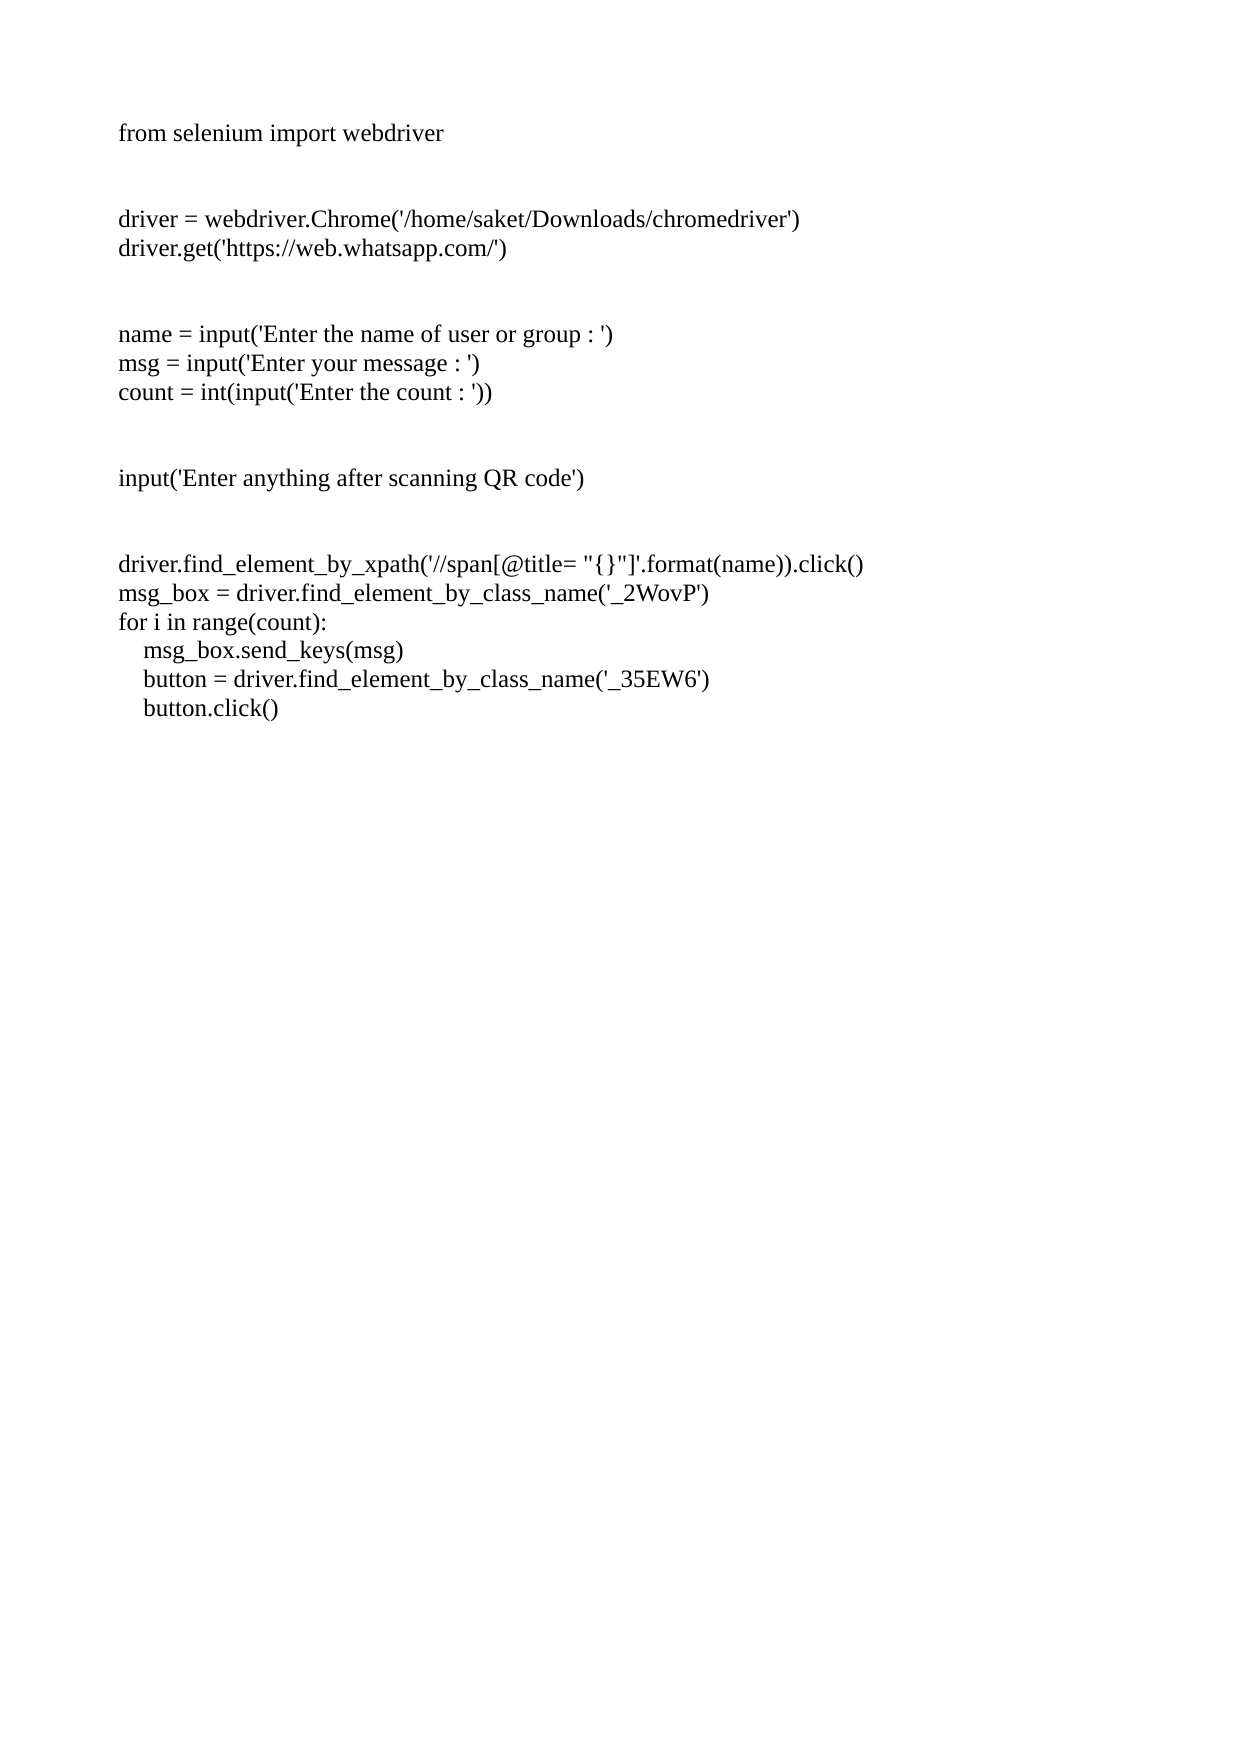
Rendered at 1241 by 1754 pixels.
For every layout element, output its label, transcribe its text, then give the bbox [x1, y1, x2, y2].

text input('Enter anything after scanning QR code') [118, 463, 1122, 492]
text button = driver.find_element_by_class_name('_35EW6') [118, 664, 1122, 693]
text msg_box.send_keys(msg) [118, 636, 1122, 664]
text button.click() [118, 693, 1122, 722]
text for i in range(count): [118, 607, 1122, 636]
text msg_box = driver.find_element_by_class_name('_2WovP') [118, 578, 1122, 607]
text count = int(input('Enter the count : ')) [118, 377, 1122, 406]
text msg = input('Enter your message : ') [118, 348, 1122, 377]
text driver.find_element_by_xpath('//span[@title= "{}"]'.format(name)).click() [118, 549, 1122, 578]
text from selenium import webdriver [118, 118, 1122, 147]
text driver.get('https://web.whatsapp.com/') [118, 233, 1122, 262]
text name = input('Enter the name of user or group : ') [118, 319, 1122, 348]
text driver = webdriver.Chrome('/home/saket/Downloads/chromedriver') [118, 204, 1122, 233]
